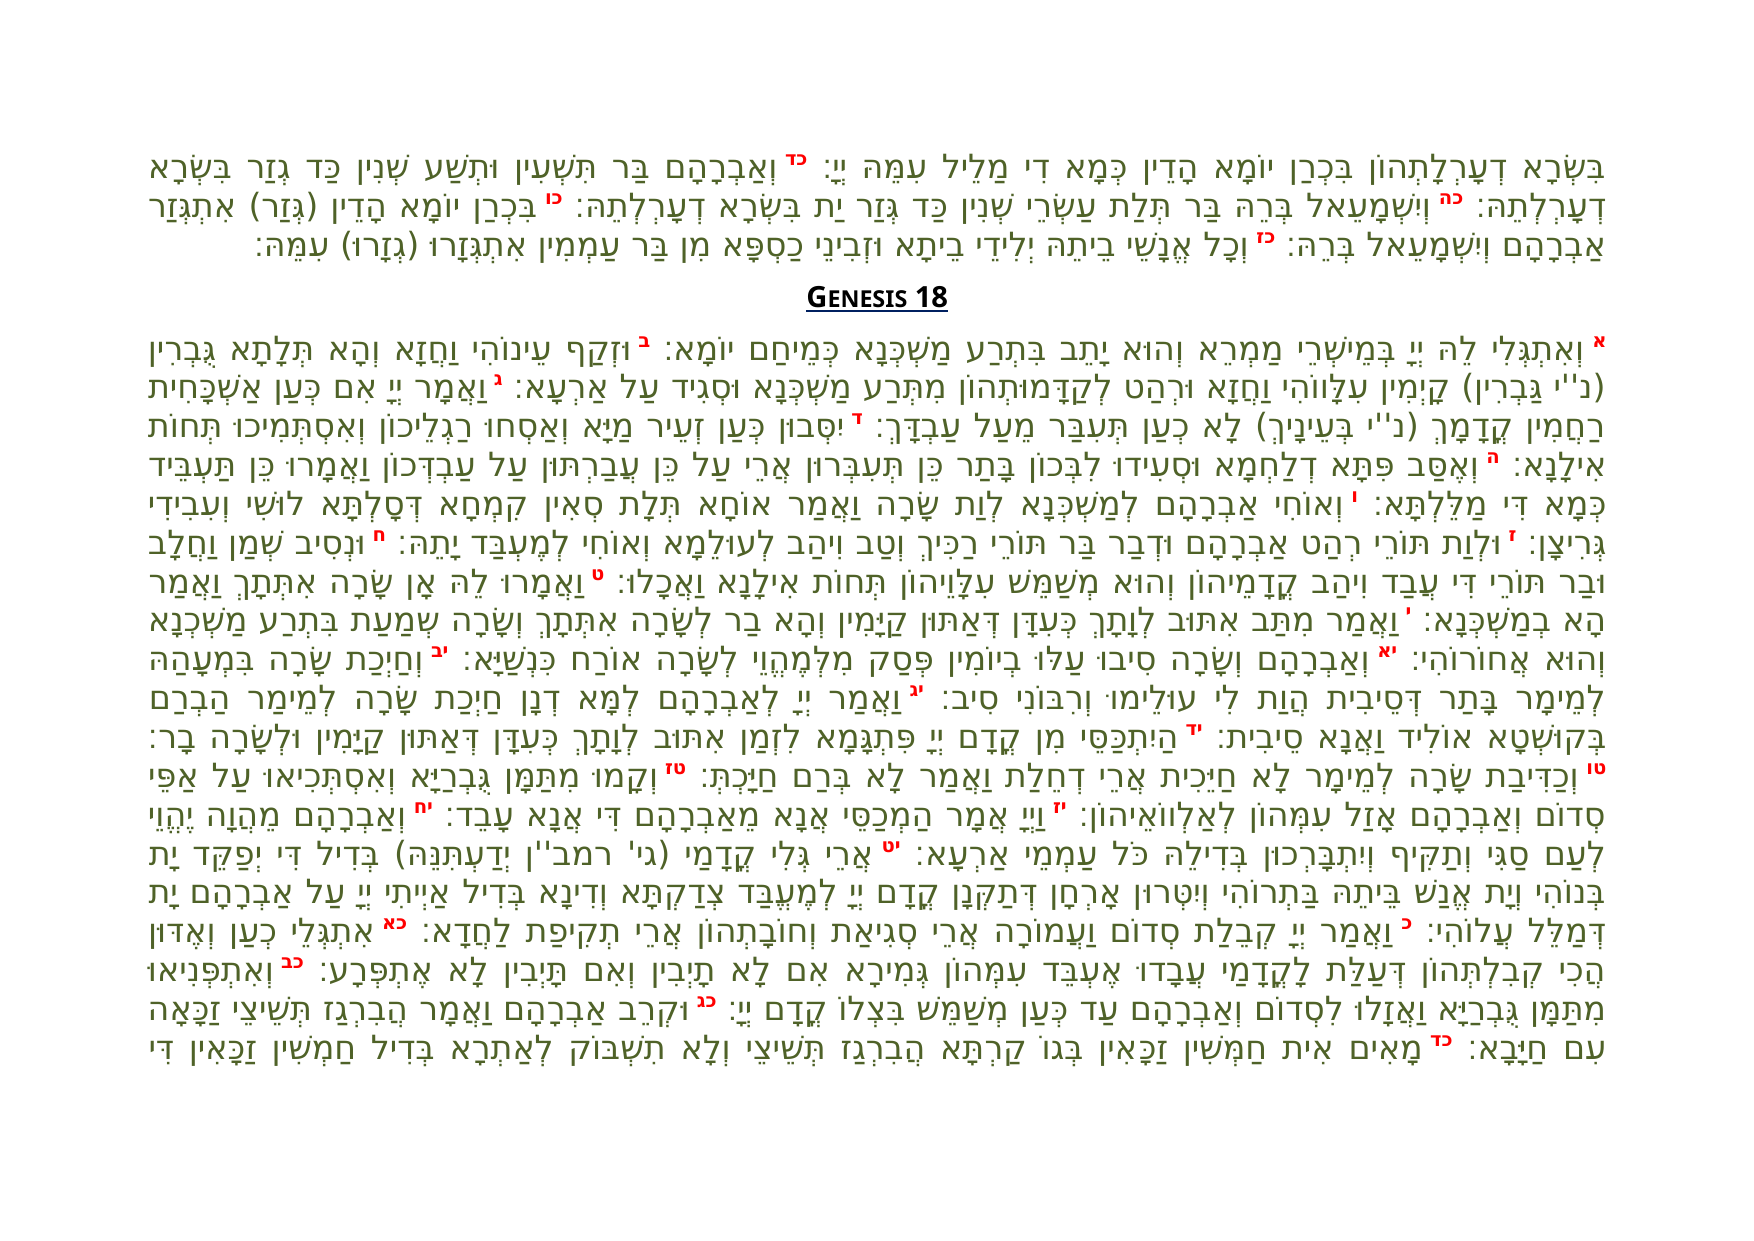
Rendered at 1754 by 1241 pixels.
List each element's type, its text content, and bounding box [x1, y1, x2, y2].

text Genesis 18 [148, 277, 1606, 316]
text א וְאִתְגְּלִי לֵהּ יְיָ בְּמֵישְׁרֵי מַמְרֵא וְהוּא יָתֵב בִּתְרַע מַשְׁכְּנָא כְּמֵיחַם יוֹמָא׃ ב וּזְקַף עֵינוֹהִי וַחֲזָא וְהָא תְּלָתָא גֻּבְרִין (נ''י גַּבְרִין) קָיְמִין עִלָּווֹהִי וַחֲזָא וּרְהַט לְקַדָּמוּתְהוֹן מִתְּרַע מַשְׁכְּנָא וּסְגִיד עַל אַרְעָא׃ ג וַאֲמָר יְיָ אִם כְּעַן אַשְׁכָּחִית רַחֲמִין קֳדָמָךְ (נ''י בְּעֵינָיךְ) לָא כְעַן תְּעִבַּר מֵעַל עַבְדָּךְ׃ ד יִסְּבוּן כְּעַן זְעֵיר מַיָּא וְאַסְחוּ רַגְלֵיכוֹן וְאִסְתְּמִיכוּ תְּחוֹת אִילָנָא׃ ה וְאֶסַּב פִּתָּא דְלַחְמָא וּסְעִידוּ לִבְּכוֹן בָּתַר כֵּן תְּעִבְּרוּן אֲרֵי עַל כֵּן עֲבַרְתּוּן עַל עַבְדְּכוֹן וַאֲמָרוּ כֵּן תַּעְבֵּיד כְּמָא דִּי מַלֵּלְתָּא׃ ו וְאוֹחִי אַבְרָהָם לְמַשְׁכְּנָא לְוַת שָׂרָה וַאֲמַר אוֹחָא תְּלָת סְאִין קִמְחָא דְּסָלְתָּא לוּשִׁי וְעִבִידִי גְּרִיצָן׃ ז וּלְוַת תּוֹרֵי רְהַט אַבְרָהָם וּדְבַר בַּר תּוֹרֵי רַכִּיךְ וְטַב וִיהַב לְעוּלֵמָא וְאוֹחִי לְמֶעְבַּד יָתֵהּ׃ ח וּנְסִיב שְׁמַן וַחֲלָב וּבַר תּוֹרֵי דִּי עֲבַד וִיהַב קֳדָמֵיהוֹן וְהוּא מְשַׁמֵּשׁ עִלָּוֵיהוֹן תְּחוֹת אִילָנָא וַאֲכָלוּ׃ ט וַאֲמָרוּ לֵהּ אָן שָׂרָה אִתְּתָךְ וַאֲמַר הָא בְמַשְׁכְּנָא׃ י וַאֲמַר מִתַּב אִתּוּב לְוָתָךְ כְּעִדָּן דְּאַתּוּן קַיָּמִין וְהָא בַר לְשָׂרָה אִתְּתָךְ וְשָׂרָה שְמַעַת בִּתְרַע מַשְׁכְנָא וְהוּא אֲחוֹרוֹהִי׃ יא וְאַבְרָהָם וְשָׂרָה סִיבוּ עַלּוּ בְיוֹמִין פְּסַק מִלְּמֶהֱוֵי לְשָׂרָה אוֹרַח כִּנְשַׁיָּא׃ יב וְחַיְכַת שָׂרָה בִּמְעָהַהּ לְמֵימָר בָּתַר דְּסֵיבִית הֲוַת לִי עוּלֵימוּ וְרִבּוֹנִי סִיב׃ יג וַאֲמַר יְיָ לְאַבְרָהָם לְמָּא דְנָן חַיְכַת שָׂרָה לְמֵימַר הַבְרַם בְּקוּשְׁטָא אוֹלִיד וַאֲנָא סֵיבִית׃ יד הַיִתְכַּסֵּי מִן קֳדָם יְיָ פִּתְגָּמָא לִזְמַן אִתּוּב לְוָתָךְ כְּעִדָּן דְּאַתּוּן קַיָּמִין וּלְשָׂרָה בָר׃ טו וְכַדִּיבַת שָׂרָה לְמֵימָר לָא חַיֵּכִית אֲרֵי דְחֵלַת וַאֲמַר לָא בְּרַם חַיָּכְתְּ׃ טז וְקָמוּ מִתַּמָּן גֻּבְרַיָּא וְאִסְתְּכִיאוּ עַל אַפֵּי סְדוֹם וְאַבְרָהָם אָזַל עִמְּהוֹן לְאַלְווֹאֵיהוֹן׃ יז וַיְיָ אֲמָר הַמְכַסֵּי אֲנָא מֵאַבְרָהָם דִּי אֲנָא עָבֵד׃ יח וְאַבְרָהָם מֵהֲוָה יֶהֱוֵי לְעַם סַגִּי וְתַקִּיף וְיִתְבָּרְכוּן בְּדִילֵהּ כֹּל עַמְמֵי אַרְעָא׃ יט אֲרֵי גְּלִי קֳדָמַי (גי' רמב''ן יְדַעְתִּנֵּהּ) בְּדִיל דִּי יְפַקֵּד יָת בְּנוֹהִי וְיָת אֱנַשׁ בֵּיתֵהּ בַּתְרוֹהִי וְיִטְּרוּן אָרְחָן דְּתַקְּנָן קֳדָם יְיָ לְמֶעֱבַּד צְדַקְתָּא וְדִינָא בְּדִיל אַיְיתִי יְיָ עַל אַבְרָהָם יָת דְּמַלֵּל עֲלוֹהִי׃ כ וַאֲמַר יְיָ קְבֵלַת סְדוֹם וַעֲמוֹרָה אֲרֵי סְגִיאַת וְחוֹבָתְהוֹן אֲרֵי תְקִיפַת לַחֲדָא׃ כא אִתְגְּלֵי כְעַן וְאֶדּוּן הֲכִי קְבִלְתְּהוֹן דְּעַלַּת לָקֳדָמַי עֲבָדוּ אֶעְבֵּד עִמְּהוֹן גְּמִירָא אִם לָא תָיְבִין וְאִם תָּיְבִין לָא אֶתְפְּרָע׃ כב וְאִתְפְּנִיאוּ מִתַּמָּן גֻּבְרַיָּא וַאֲזָלוּ לִסְדוֹם וְאַבְרָהָם עַד כְּעַן מְשַׁמֵּשׁ בִּצְלוֹ קֳדָם יְיָ׃ כג וּקְרֵב אַבְרָהָם וַאֲמָר הֲבִרְגַז תְּשֵׁיצֵי זַכָּאָה עִם חַיָּבָא׃ כד מָאִים אִית חַמְּשִׁין זַכָּאִין בְּגוֹ קַרְתָּא הֲבִרְגַז תְּשֵׁיצֵי וְלָא תִשְׁבּוֹק לְאַתְרָא בְּדִיל חַמְשִׁין זַכָּאִין דִּי [148, 329, 1606, 1067]
text בִּשְׂרָא דְעָרְלָתְהוֹן בִּכְרַן יוֹמָא הָדֵין כְּמָא דִי מַלֵיל עִמֵּהּ יְיָ׃ כד וְאַבְרָהָם בַּר תִּשְׁעִין וּתְשַׁע שְׁנִין כַּד גְזַר בִּשְׂרָא דְעָרְלְתֵהּ׃ כה וְיִשְׁמָעֵאל בְּרֵהּ בַּר תְּלַת עַשְׂרֵי שְׁנִין כַּד גְּזַר יַת בִּשְׂרָא דְעָרְלְתֵהּ׃ כו בִּכְרַן יוֹמָא הָדֵין (גְּזַר) אִתְגְּזַר אַבְרָהָם וְיִשְׁמָעֵאל בְּרֵהּ׃ כז וְכָל אֱנָשֵׁי בֵיתֵהּ יְלִידֵי בֵיתָא וּזְבִינֵי כַסְפָּא מִן בַּר עַמְמִין אִתְגְּזָרוּ (גְזָרוּ) עִמֵּהּ׃ [148, 148, 1606, 264]
